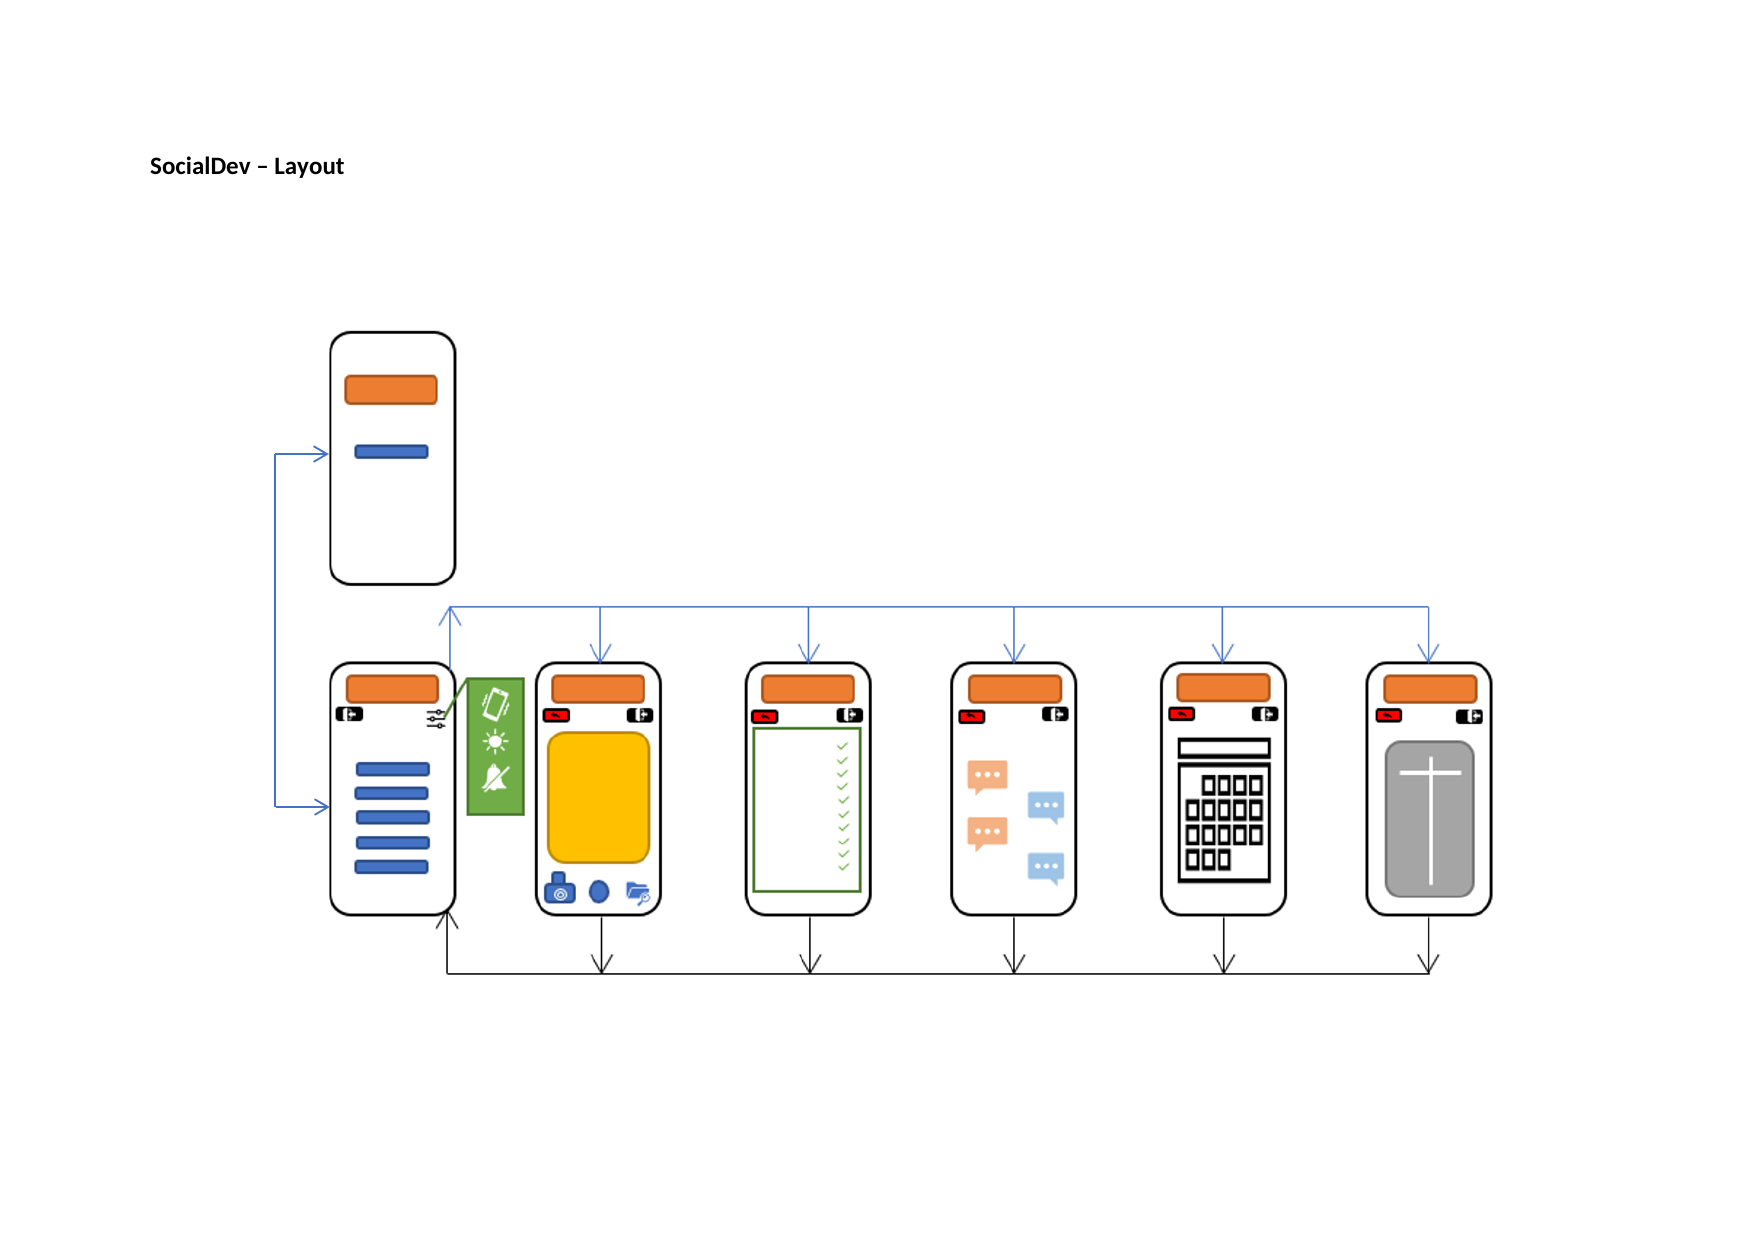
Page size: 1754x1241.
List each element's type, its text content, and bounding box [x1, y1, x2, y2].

text SocialDev – Layout [150, 150, 1604, 181]
